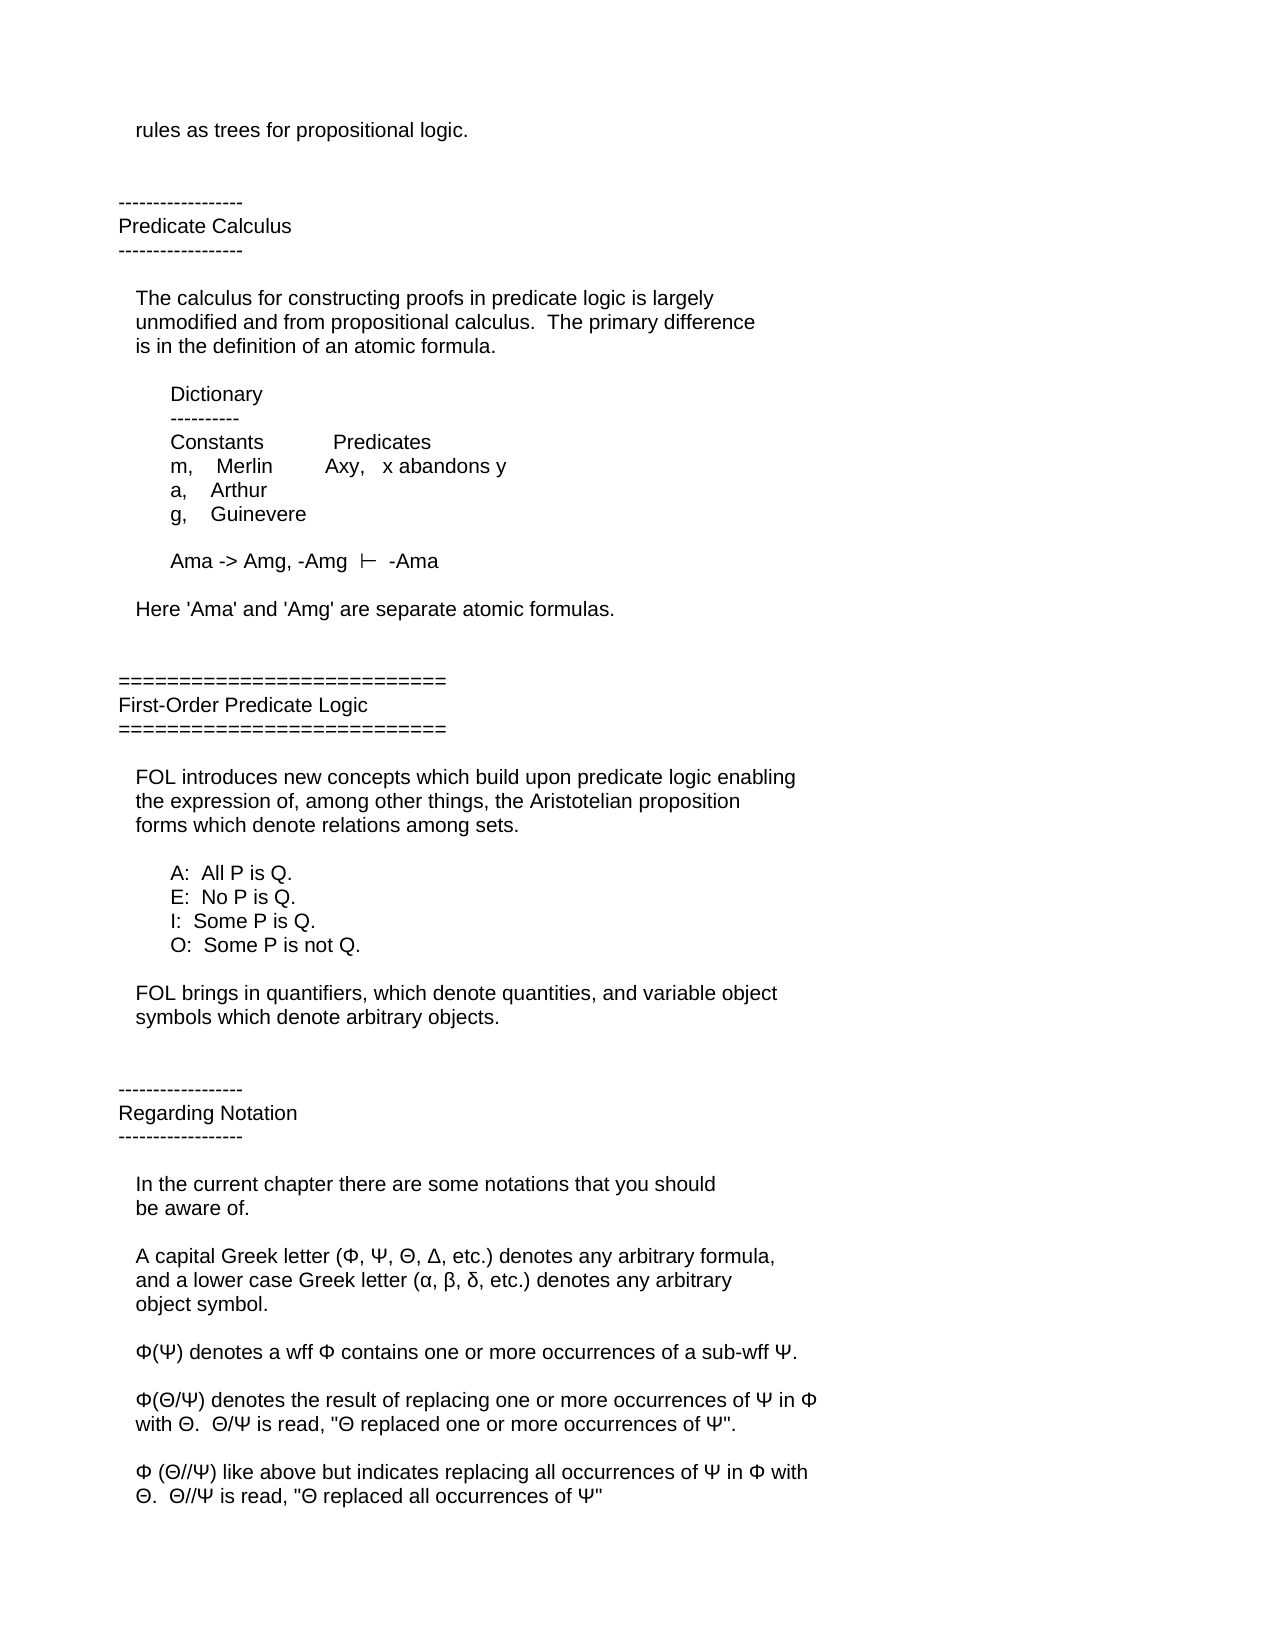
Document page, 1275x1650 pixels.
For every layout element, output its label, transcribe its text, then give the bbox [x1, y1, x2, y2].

text ------------------ [118, 190, 1157, 214]
text The calculus for constructing proofs in predicate logic is largely [118, 286, 1157, 310]
text A: All P is Q. [118, 861, 1157, 885]
text is in the definition of an atomic formula. [118, 334, 1157, 358]
text object symbol. [118, 1292, 1157, 1316]
text unmodified and from propositional calculus. The primary difference [118, 310, 1157, 334]
text Predicate Calculus [118, 214, 1157, 238]
text FOL brings in quantifiers, which denote quantities, and variable object [118, 981, 1157, 1004]
text =========================== [118, 669, 1157, 693]
text ------------------ [118, 238, 1157, 262]
text Φ(Ψ) denotes a wff Φ contains one or more occurrences of a sub-wff Ψ. [118, 1340, 1157, 1364]
text Regarding Notation [118, 1100, 1157, 1124]
text ---------- [118, 406, 1157, 429]
text a, Arthur [118, 477, 1157, 501]
text Φ (Θ//Ψ) like above but indicates replacing all occurrences of Ψ in Φ with [118, 1460, 1157, 1484]
text A capital Greek letter (Φ, Ψ, Θ, Δ, etc.) denotes any arbitrary formula, [118, 1244, 1157, 1268]
text with Θ. Θ/Ψ is read, "Θ replaced one or more occurrences of Ψ". [118, 1412, 1157, 1436]
text be aware of. [118, 1196, 1157, 1220]
text Dictionary [118, 382, 1157, 406]
text E: No P is Q. [118, 885, 1157, 909]
text symbols which denote arbitrary objects. [118, 1004, 1157, 1028]
text =========================== [118, 717, 1157, 741]
text Ama -> Amg, -Amg ⊢ -Ama [118, 549, 1157, 573]
text Here 'Ama' and 'Amg' are separate atomic formulas. [118, 597, 1157, 621]
text FOL introduces new concepts which build upon predicate logic enabling [118, 765, 1157, 789]
text Θ. Θ//Ψ is read, "Θ replaced all occurrences of Ψ" [118, 1484, 1157, 1508]
text ------------------ [118, 1124, 1157, 1148]
text and a lower case Greek letter (α, β, δ, etc.) denotes any arbitrary [118, 1268, 1157, 1292]
text Φ(Θ/Ψ) denotes the result of replacing one or more occurrences of Ψ in Φ [118, 1388, 1157, 1412]
text O: Some P is not Q. [118, 933, 1157, 957]
text I: Some P is Q. [118, 909, 1157, 933]
text In the current chapter there are some notations that you should [118, 1172, 1157, 1196]
text Constants Predicates [118, 429, 1157, 453]
text m, Merlin Axy, x abandons y [118, 453, 1157, 477]
text rules as trees for propositional logic. [118, 118, 1157, 142]
text g, Guinevere [118, 501, 1157, 525]
text forms which denote relations among sets. [118, 813, 1157, 837]
text the expression of, among other things, the Aristotelian proposition [118, 789, 1157, 813]
text ------------------ [118, 1076, 1157, 1100]
text First-Order Predicate Logic [118, 693, 1157, 717]
